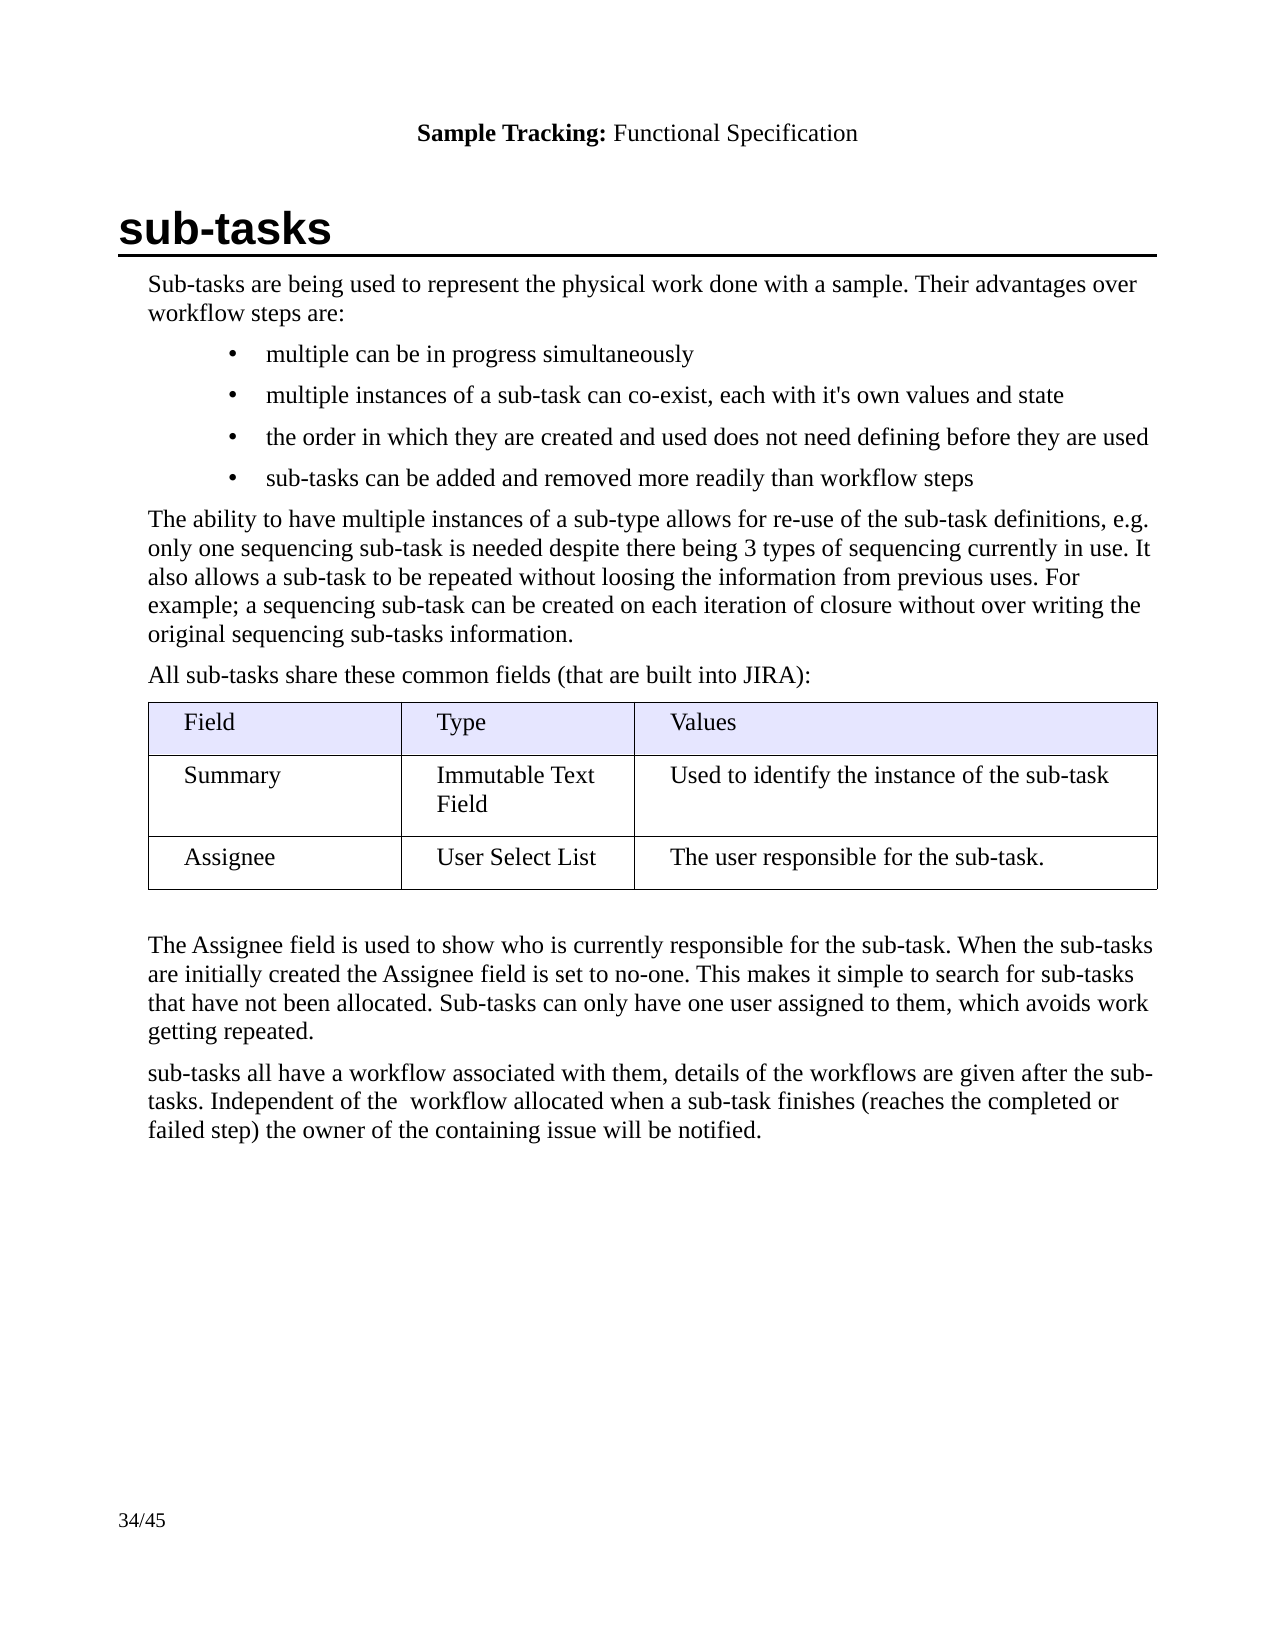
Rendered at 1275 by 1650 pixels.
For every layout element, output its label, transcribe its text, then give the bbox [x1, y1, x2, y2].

table_header Values [635, 703, 1157, 754]
text The ability to have multiple instances of a sub-type allows for re-use of the sub-task definitions, e.g. only one sequencing sub-task is needed despite there being 3 types of sequencing currently in use. It also allows a sub-task to be repeated without loosing the information from previous uses. For example; a sequencing sub-task can be created on each iteration of closure without over writing the original sequencing sub-tasks information. [148, 504, 1157, 648]
text Sub-tasks are being used to represent the physical work done with a sample. Their advantages over workflow steps are: [148, 269, 1157, 327]
subtitle sub-tasks [118, 202, 1157, 254]
list multiple can be in progress simultaneously [228, 339, 1157, 368]
table_cell The user responsible for the sub-task. [635, 837, 1157, 889]
table_header Field [149, 703, 401, 754]
table_header Type [402, 703, 634, 754]
table_cell User Select List [402, 837, 634, 889]
text The Assignee field is used to show who is currently responsible for the sub-task. When the sub-tasks are initially created the Assignee field is set to no-one. This makes it simple to search for sub-tasks that have not been allocated. Sub-tasks can only have one user assigned to them, which avoids work getting repeated. [148, 930, 1157, 1045]
table_cell Immutable Text Field [402, 756, 634, 836]
text All sub-tasks share these common fields (that are built into JIRA): [148, 660, 1157, 689]
list the order in which they are created and used does not need defining before they are used [228, 422, 1157, 450]
table_cell Used to identify the instance of the sub-task [635, 756, 1157, 836]
list sub-tasks can be added and removed more readily than workflow steps [228, 463, 1157, 492]
table_cell Summary [149, 756, 401, 836]
table_cell Assignee [149, 837, 401, 889]
text sub-tasks all have a workflow associated with them, details of the workflows are given after the sub-tasks. Independent of the workflow allocated when a sub-task finishes (reaches the completed or failed step) the owner of the containing issue will be notified. [148, 1058, 1157, 1144]
list multiple instances of a sub-task can co-exist, each with it's own values and state [228, 380, 1157, 409]
